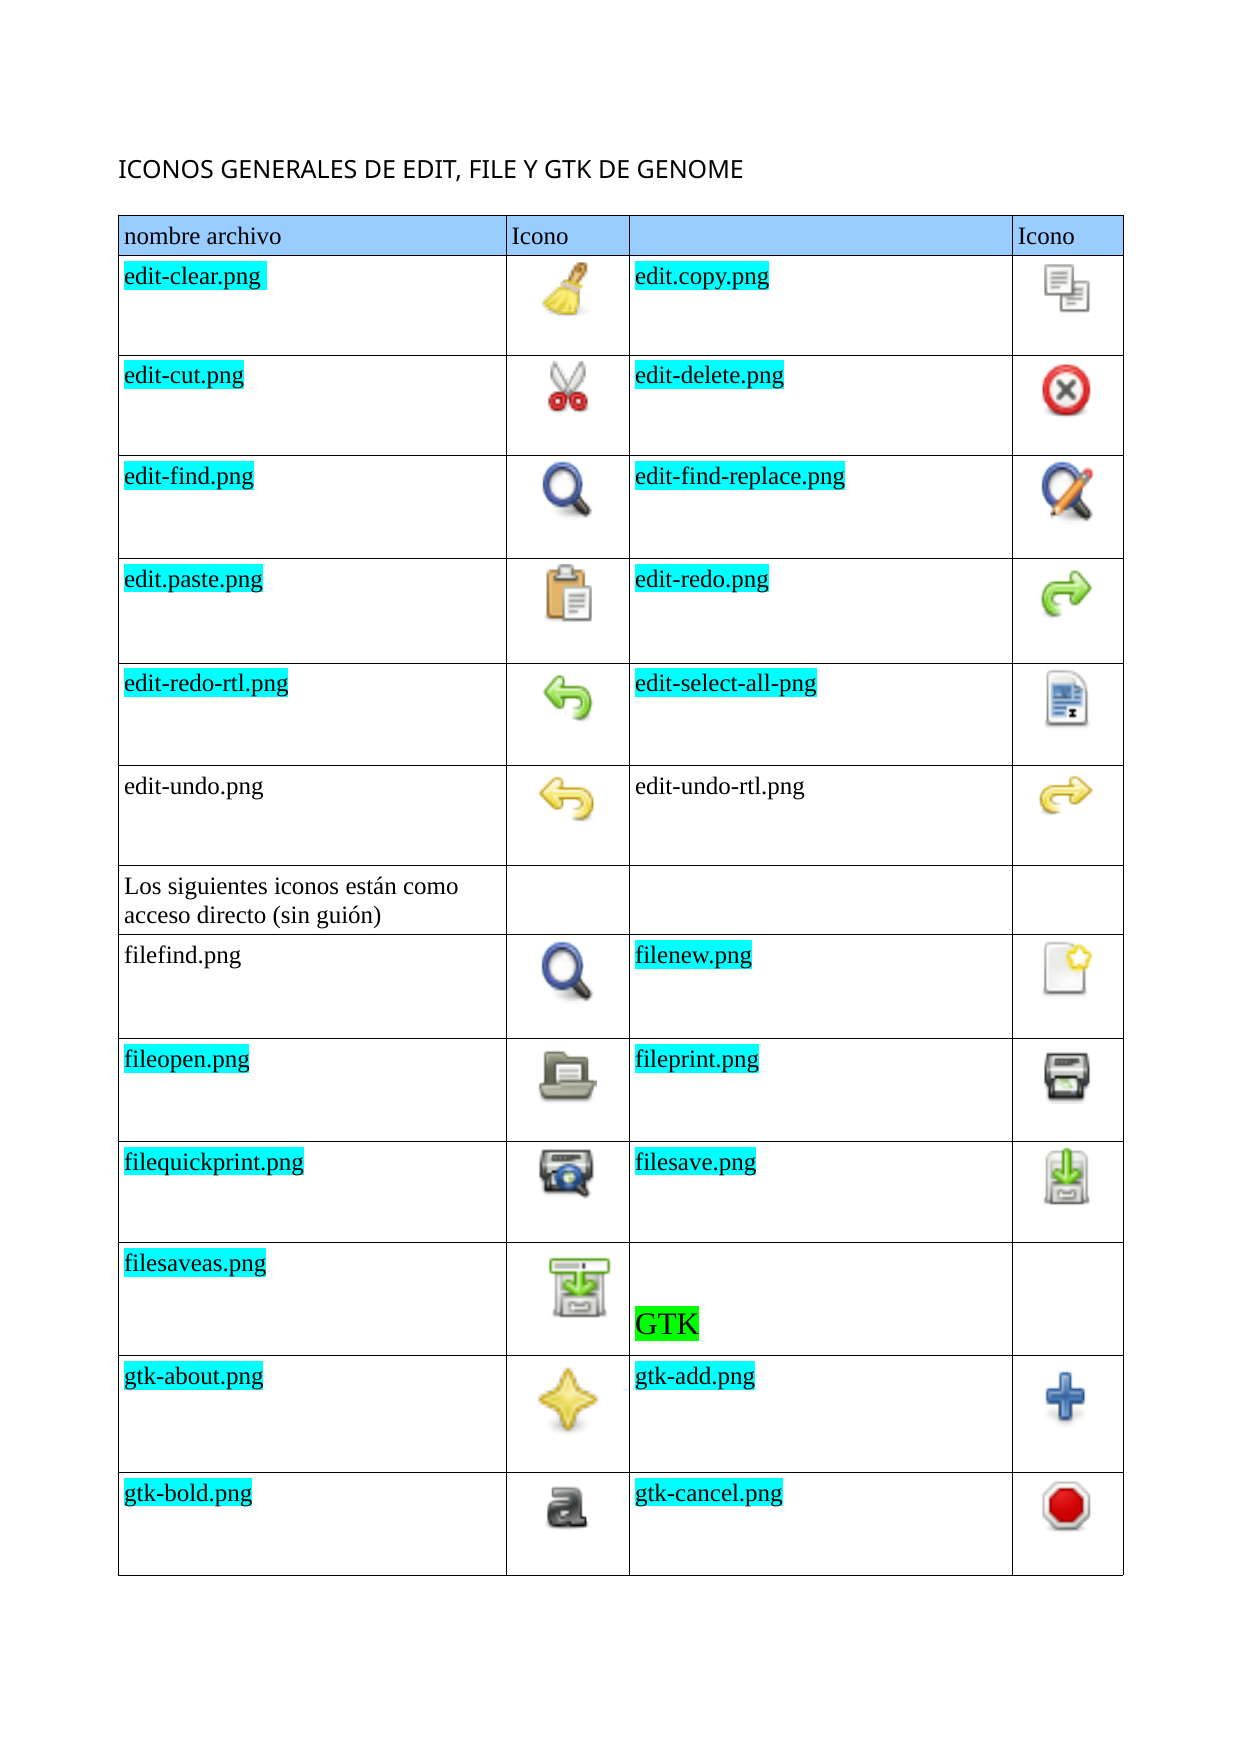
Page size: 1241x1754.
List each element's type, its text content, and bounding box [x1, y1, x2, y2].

table_cell filesaveas.png [119, 1243, 506, 1355]
table_cell [1013, 256, 1123, 354]
picture [541, 563, 594, 627]
table_cell [1013, 823, 1123, 865]
table_cell edit.copy.png [630, 256, 1012, 354]
table_cell filequickprint.png [119, 1142, 506, 1242]
picture [541, 461, 594, 520]
picture [1041, 261, 1094, 317]
table_header Icono [1013, 216, 1123, 255]
picture [1040, 461, 1095, 524]
table_header Icono [507, 216, 629, 255]
picture [1038, 770, 1096, 823]
table_cell edit-cut.png [119, 356, 506, 455]
picture [537, 261, 598, 320]
table_cell filesave.png [630, 1142, 1012, 1242]
table_cell [507, 664, 629, 765]
table_cell [1013, 664, 1123, 765]
picture [1038, 1477, 1096, 1535]
table_cell fileprint.png [630, 1039, 1012, 1141]
picture [1039, 1146, 1096, 1208]
table_cell [1013, 356, 1123, 455]
table_cell edit-clear.png [119, 256, 506, 354]
table_cell [507, 559, 629, 662]
picture [1040, 563, 1095, 628]
table_cell gtk-cancel.png [630, 1473, 1012, 1575]
table_cell [1013, 1356, 1123, 1472]
table_cell [507, 256, 629, 354]
table_cell fileopen.png [119, 1039, 506, 1141]
table_header [630, 216, 1012, 255]
picture [1036, 1361, 1099, 1437]
picture [547, 1256, 614, 1321]
table_cell [507, 456, 629, 558]
table_cell [1013, 866, 1123, 934]
table_cell edit-find-replace.png [630, 456, 1012, 558]
picture [538, 1146, 596, 1201]
table_cell [507, 1039, 629, 1141]
table_cell edit.paste.png [119, 559, 506, 662]
table_cell edit-select-all-png [630, 664, 1012, 765]
table_cell [507, 1438, 629, 1472]
table_cell edit-find.png [119, 456, 506, 558]
picture [1040, 668, 1095, 731]
table_cell edit-undo.png [119, 766, 506, 865]
table_cell gtk-add.png [630, 1356, 1012, 1472]
picture [1038, 360, 1096, 421]
text ICONOS GENERALES DE EDIT, FILE Y GTK DE GENOME [118, 152, 1122, 186]
table_cell [1013, 559, 1123, 662]
table_cell [507, 1142, 629, 1242]
table_cell GTK [630, 1243, 1012, 1355]
picture [1040, 940, 1095, 999]
table_cell [1013, 456, 1123, 558]
table_cell [1013, 766, 1123, 822]
picture [1043, 1044, 1092, 1104]
picture [537, 1044, 597, 1107]
picture [540, 940, 595, 1004]
table_cell [1013, 1142, 1123, 1242]
picture [531, 1361, 604, 1438]
table_cell [1013, 1243, 1123, 1355]
table_cell gtk-about.png [119, 1356, 506, 1472]
table_cell [1013, 1473, 1123, 1575]
table_cell filenew.png [630, 935, 1012, 1038]
table_cell edit-redo-rtl.png [119, 664, 506, 765]
table_cell [1013, 1039, 1123, 1141]
table_cell [630, 866, 1012, 934]
table_cell [507, 935, 629, 1038]
table_cell filefind.png [119, 935, 506, 1038]
table_cell [507, 766, 629, 865]
table_cell edit-undo-rtl.png [630, 766, 1012, 865]
table_cell [507, 1473, 629, 1575]
table_cell [507, 1243, 629, 1355]
picture [537, 770, 597, 831]
table_cell edit-delete.png [630, 356, 1012, 455]
table_cell [507, 1356, 629, 1437]
table_header nombre archivo [119, 216, 506, 255]
table_cell [1013, 935, 1123, 1038]
table_cell edit-redo.png [630, 559, 1012, 662]
table_cell [507, 356, 629, 455]
picture [540, 360, 595, 416]
table_cell Los siguientes iconos están como acceso directo (sin guión) [119, 866, 506, 934]
table_cell gtk-bold.png [119, 1473, 506, 1575]
table_cell [507, 866, 629, 934]
picture [541, 1477, 594, 1541]
picture [541, 668, 594, 731]
